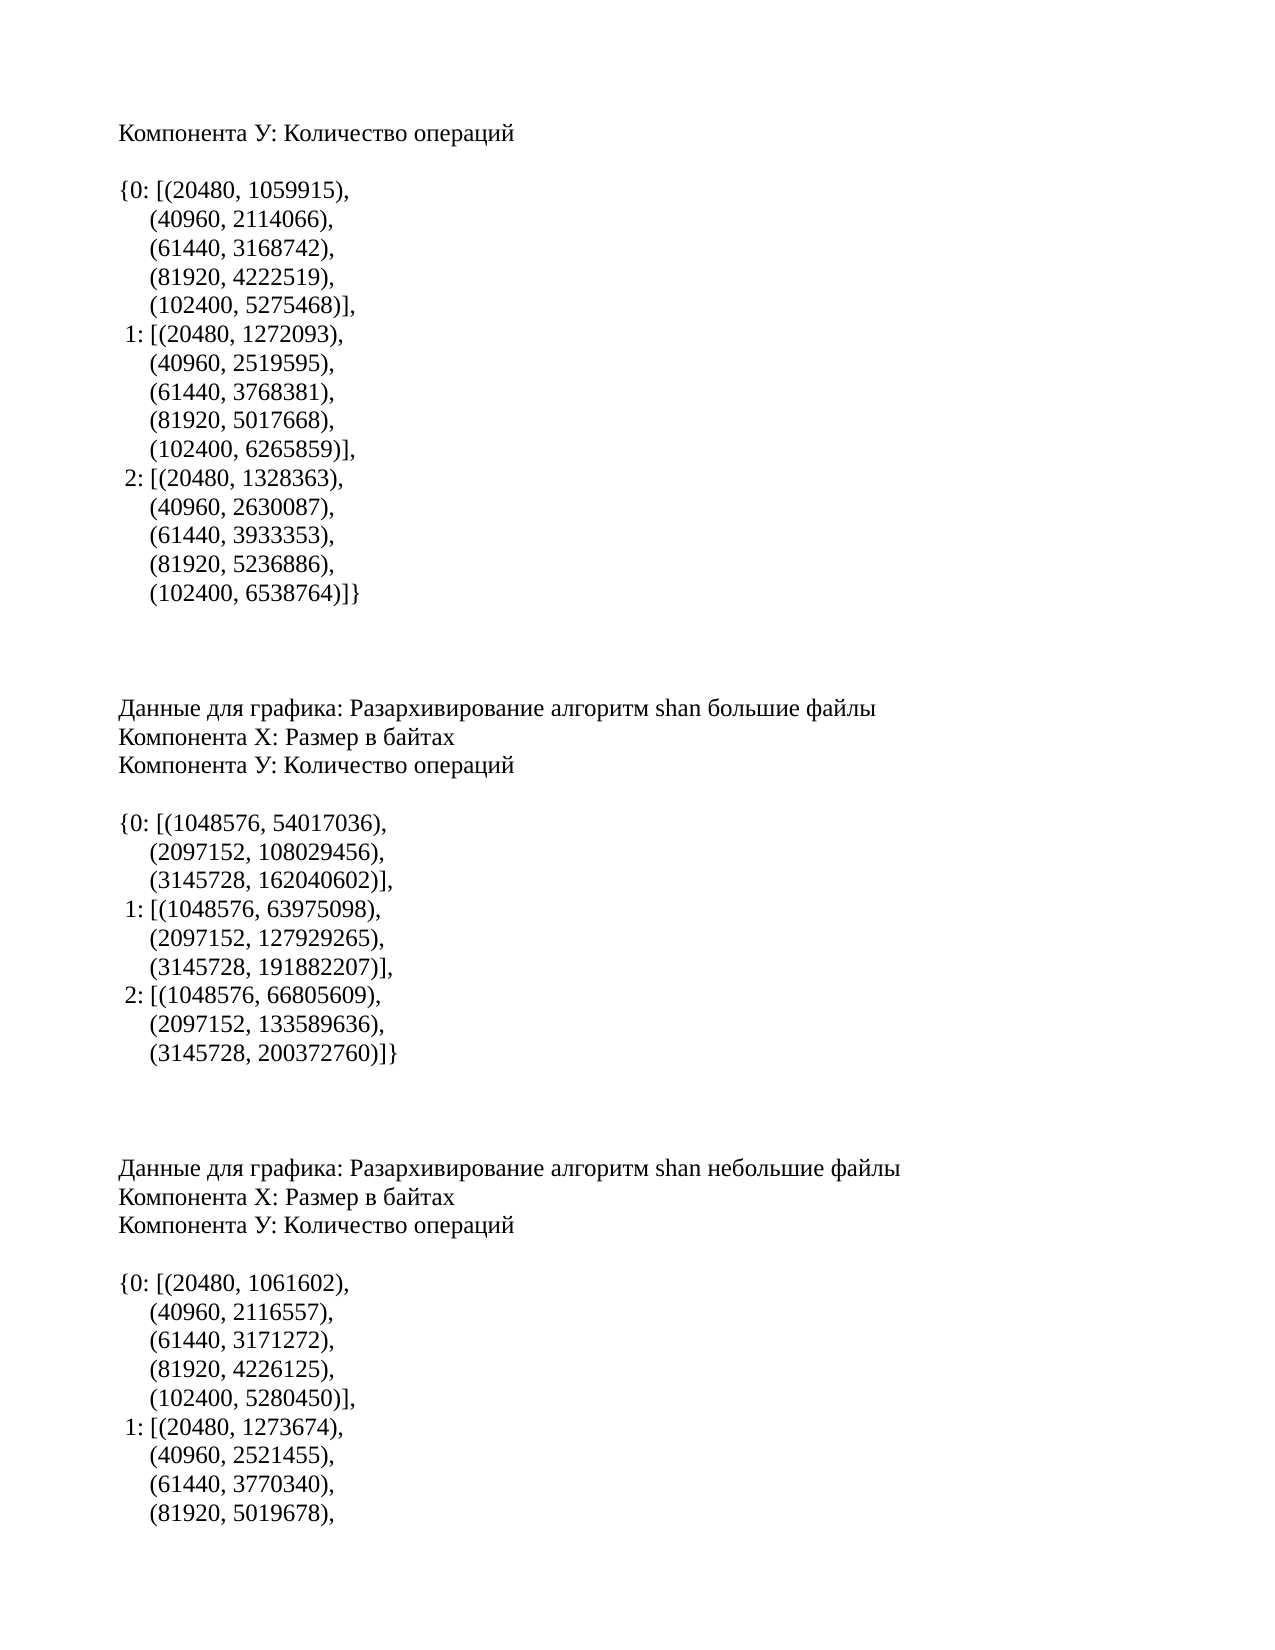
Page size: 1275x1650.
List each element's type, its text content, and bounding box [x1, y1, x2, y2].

text (2097152, 108029456), [118, 837, 1157, 866]
text (2097152, 127929265), [118, 923, 1157, 952]
text (40960, 2114066), [118, 204, 1157, 233]
text (102400, 6538764)]} [118, 578, 1157, 607]
text {0: [(20480, 1059915), [118, 176, 1157, 204]
text (81920, 5017668), [118, 406, 1157, 434]
text (40960, 2519595), [118, 348, 1157, 377]
text 1: [(20480, 1272093), [118, 319, 1157, 348]
text (102400, 6265859)], [118, 434, 1157, 463]
text (3145728, 162040602)], [118, 866, 1157, 894]
text 1: [(1048576, 63975098), [118, 894, 1157, 923]
text {0: [(1048576, 54017036), [118, 808, 1157, 837]
text Компонента Х: Размер в байтах [118, 722, 1157, 751]
text (61440, 3171272), [118, 1326, 1157, 1354]
text Компонента Х: Размер в байтах [118, 1182, 1157, 1211]
text Данные для графика: Разархивирование алгоритм shan большие файлы [118, 693, 1157, 722]
text (2097152, 133589636), [118, 1009, 1157, 1038]
text (40960, 2630087), [118, 492, 1157, 521]
text (40960, 2521455), [118, 1441, 1157, 1469]
text 1: [(20480, 1273674), [118, 1412, 1157, 1441]
text (61440, 3933353), [118, 521, 1157, 549]
text Компонента У: Количество операций [118, 751, 1157, 779]
text {0: [(20480, 1061602), [118, 1268, 1157, 1297]
text Компонента У: Количество операций [118, 118, 1157, 147]
text (40960, 2116557), [118, 1297, 1157, 1326]
text (81920, 4222519), [118, 262, 1157, 291]
text (81920, 5236886), [118, 549, 1157, 578]
text (61440, 3168742), [118, 233, 1157, 262]
text (81920, 4226125), [118, 1354, 1157, 1383]
text 2: [(20480, 1328363), [118, 463, 1157, 492]
text (81920, 5019678), [118, 1498, 1157, 1527]
text (61440, 3770340), [118, 1469, 1157, 1498]
text (102400, 5275468)], [118, 291, 1157, 319]
text (102400, 5280450)], [118, 1383, 1157, 1412]
text 2: [(1048576, 66805609), [118, 981, 1157, 1009]
text (3145728, 191882207)], [118, 952, 1157, 981]
text (61440, 3768381), [118, 377, 1157, 406]
text Данные для графика: Разархивирование алгоритм shan небольшие файлы [118, 1153, 1157, 1182]
text (3145728, 200372760)]} [118, 1038, 1157, 1067]
text Компонента У: Количество операций [118, 1211, 1157, 1239]
